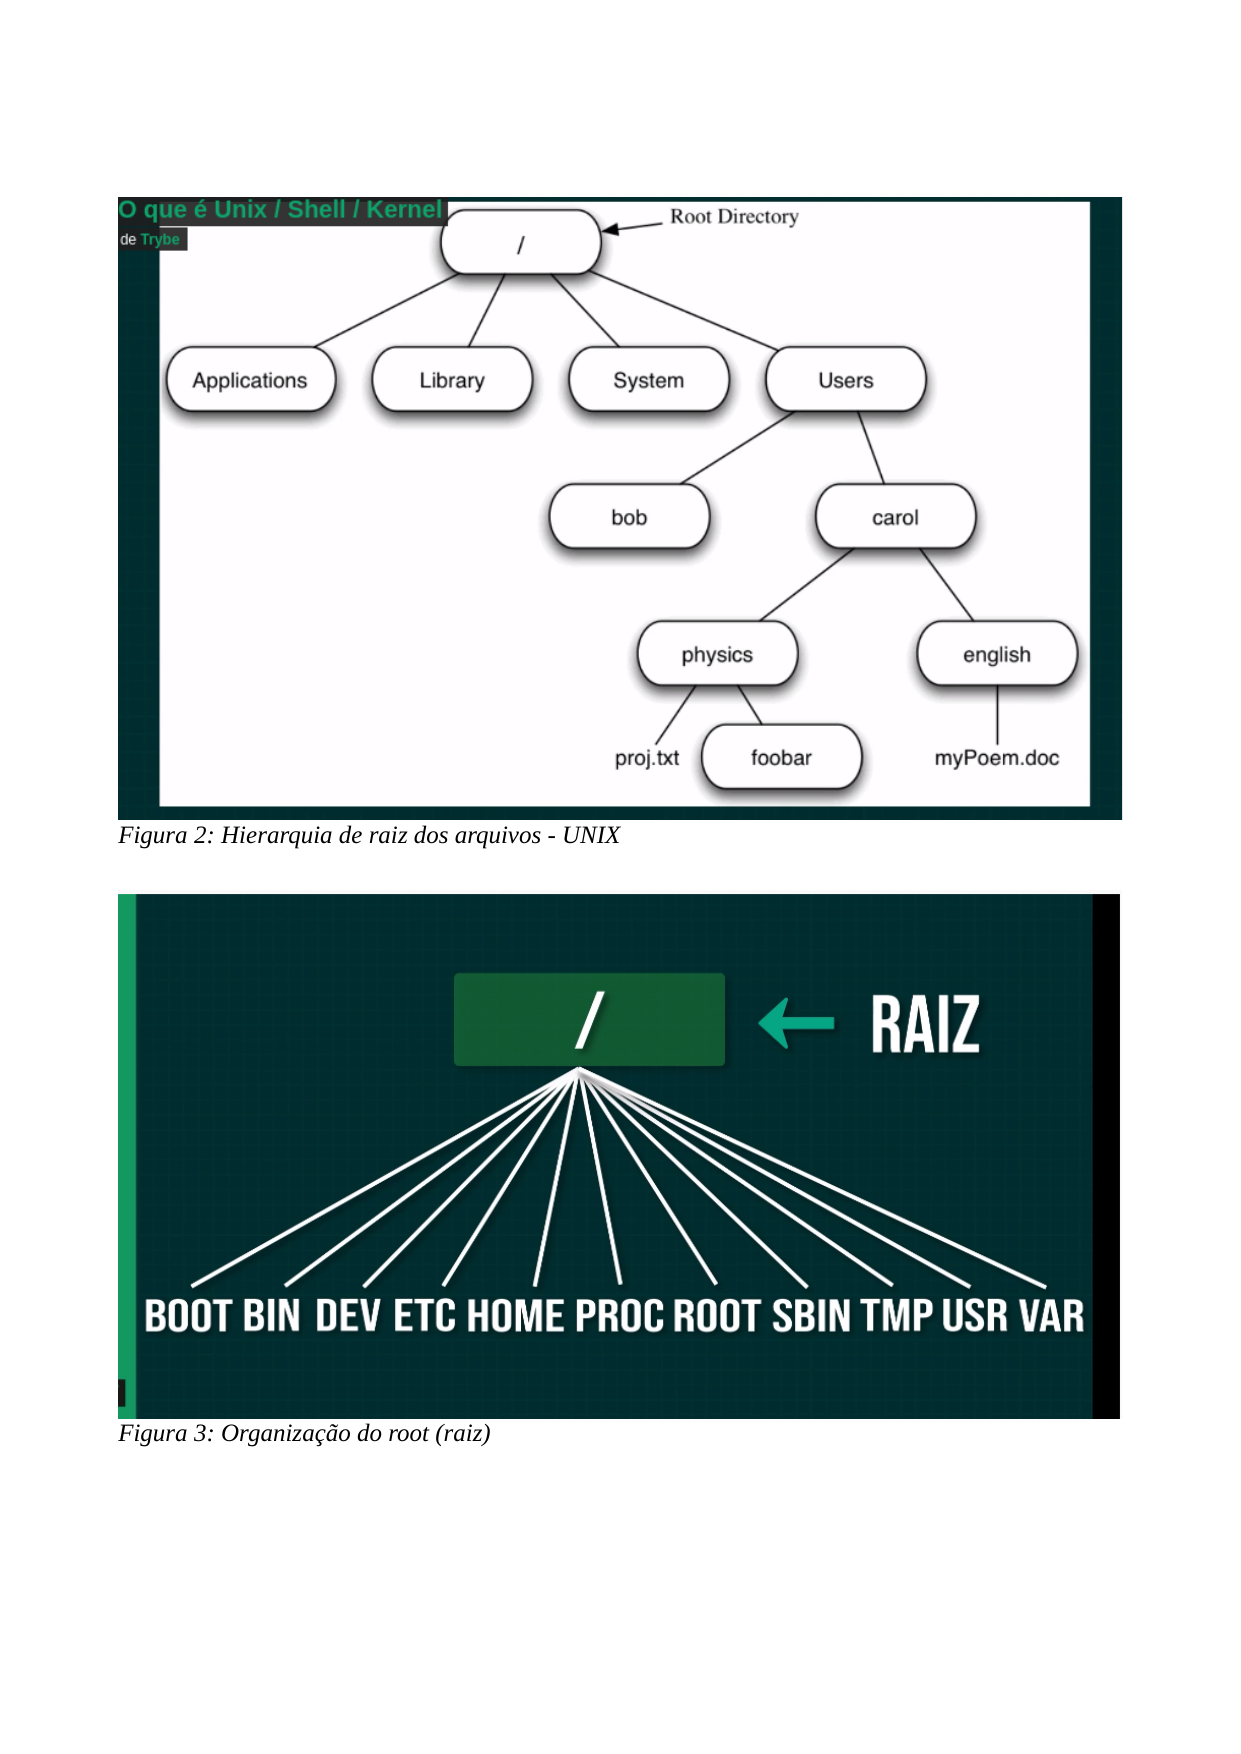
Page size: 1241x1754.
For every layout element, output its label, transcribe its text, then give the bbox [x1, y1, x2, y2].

picture [118, 890, 1123, 1419]
picture [118, 197, 1123, 820]
text Figura 2: Hierarquia de raiz dos arquivos - UNIX [118, 820, 1122, 849]
text Figura 3: Organização do root (raiz) [118, 1419, 1122, 1447]
